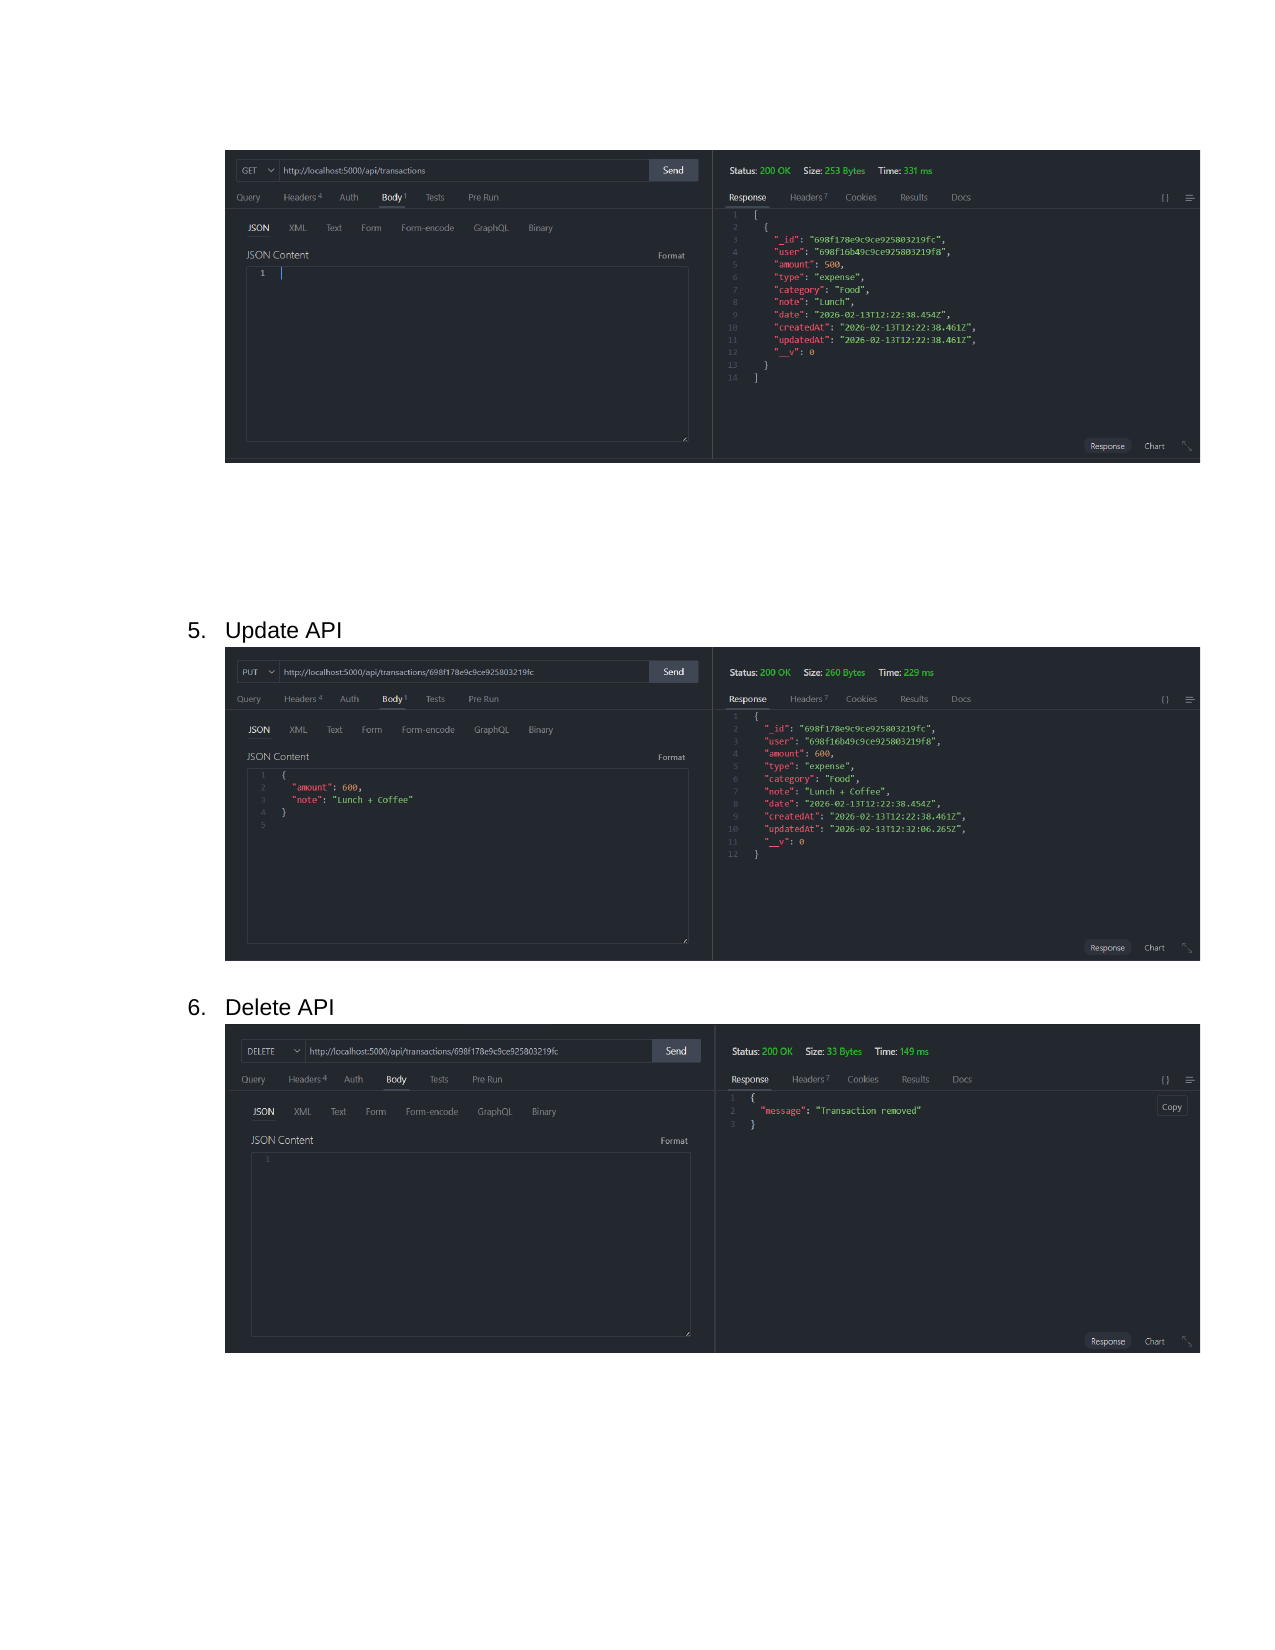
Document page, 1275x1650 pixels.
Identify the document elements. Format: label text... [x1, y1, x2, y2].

list Delete API [187, 994, 1125, 1021]
picture [225, 1024, 1200, 1353]
picture [225, 150, 1200, 463]
picture [225, 647, 1200, 961]
list Update API [187, 617, 1125, 644]
